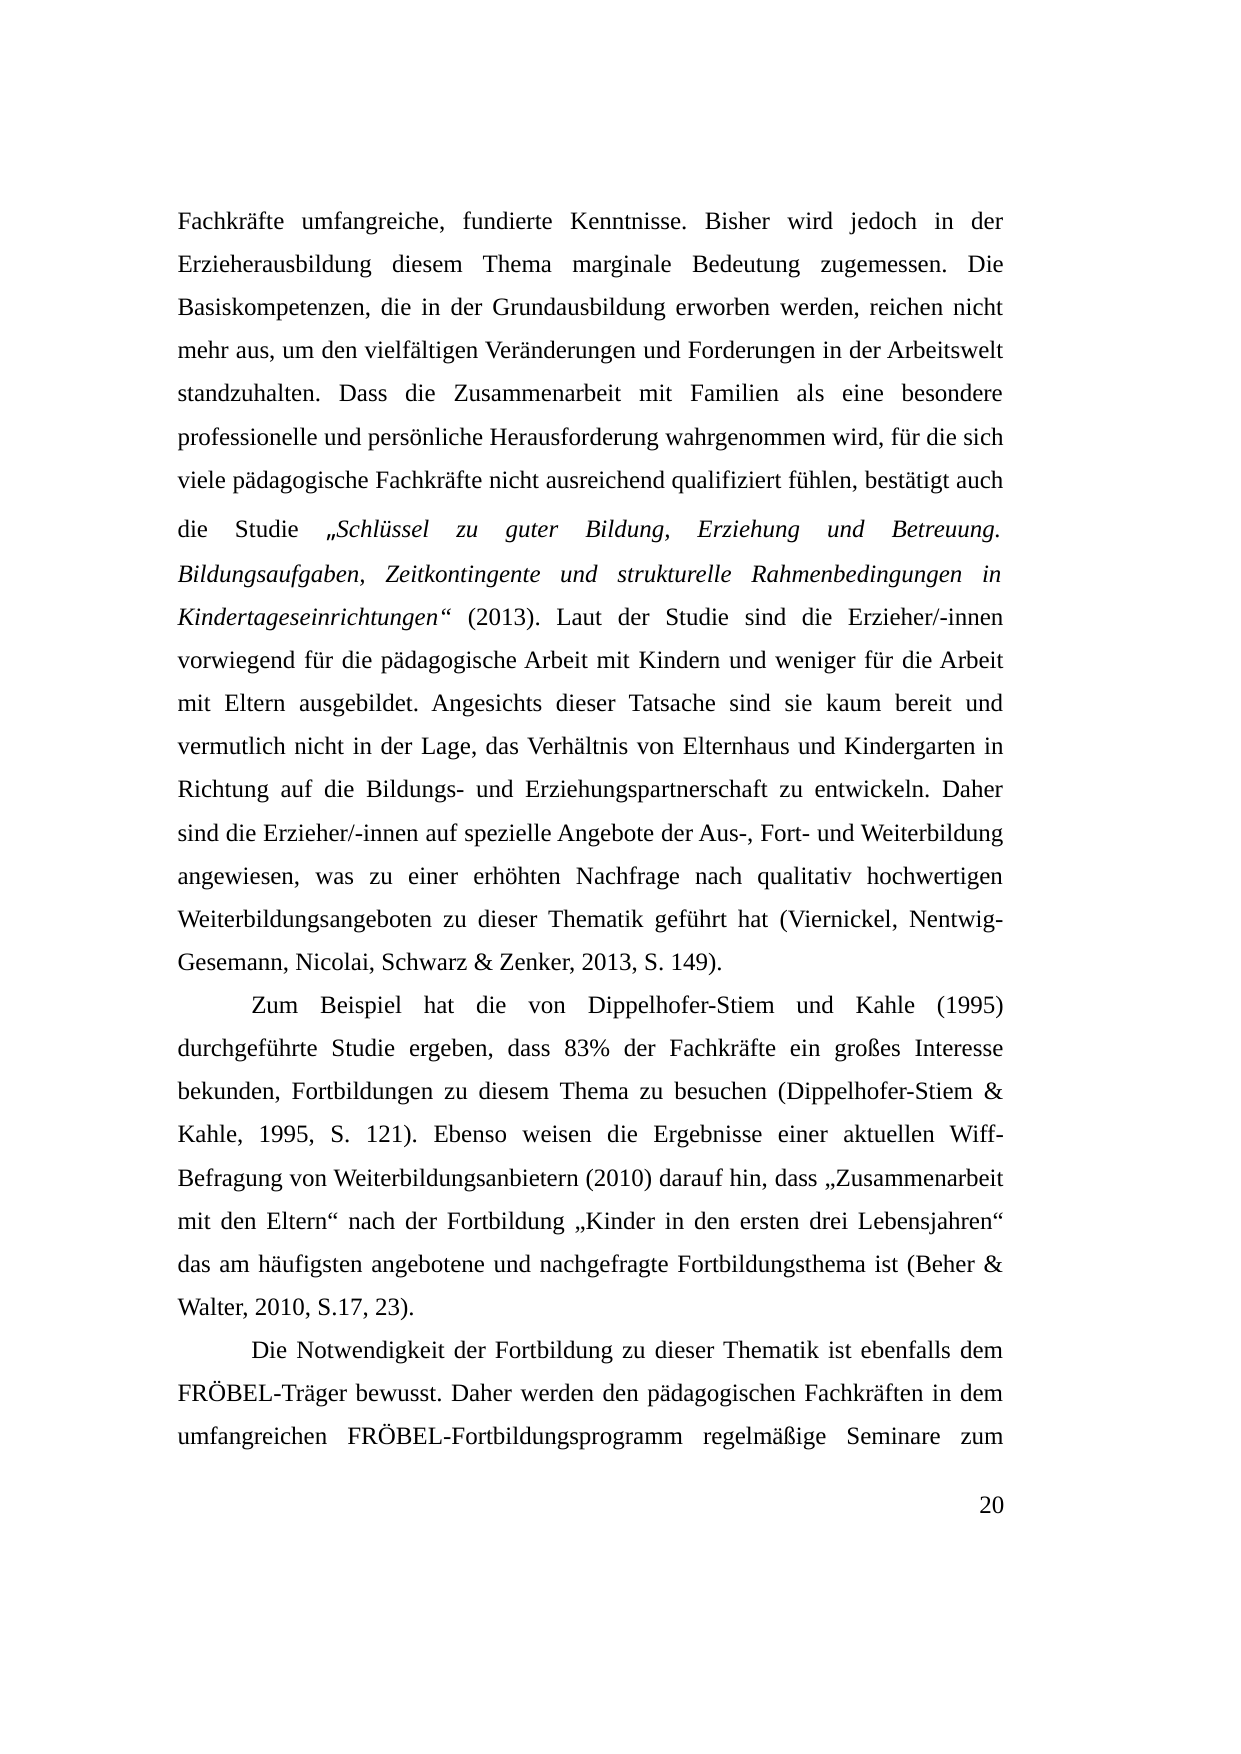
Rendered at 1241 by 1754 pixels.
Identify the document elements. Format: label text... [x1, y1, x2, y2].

text Zum Beispiel hat die von Dippelhofer-Stiem und Kahle (1995) durchgeführte Studie ergeben, dass 83% der Fachkräfte ein großes Interesse bekunden, Fortbildungen zu diesem Thema zu besuchen (Dippelhofer-Stiem & Kahle, 1995, S. 121). Ebenso weisen die Ergebnisse einer aktuellen Wiff-Befragung von Weiterbildungsanbietern (2010) darauf hin, dass „Zusammenarbeit mit den Eltern“ nach der Fortbildung „Kinder in den ersten drei Lebensjahren“ das am häufigsten angebotene und nachgefragte Fortbildungsthema ist (Beher & Walter, 2010, S.17, 23). [177, 990, 1004, 1321]
text Fachkräfte umfangreiche, fundierte Kenntnisse. Bisher wird jedoch in der Erzieherausbildung diesem Thema marginale Bedeutung zugemessen. Die Basiskompetenzen, die in der Grundausbildung erworben werden, reichen nicht mehr aus, um den vielfältigen Veränderungen und Forderungen in der Arbeitswelt standzuhalten. Dass die Zusammenarbeit mit Familien als eine besondere professionelle und persönliche Herausforderung wahrgenommen wird, für die sich viele pädagogische Fachkräfte nicht ausreichend qualifiziert fühlen, bestätigt auch die Studie „Schlüssel zu guter Bildung, Erziehung und Betreuung. Bildungsaufgaben, Zeitkontingente und strukturelle Rahmenbedingungen in Kindertageseinrichtungen“ (2013). Laut der Studie sind die Erzieher/-innen vorwiegend für die pädagogische Arbeit mit Kindern und weniger für die Arbeit mit Eltern ausgebildet. Angesichts dieser Tatsache sind sie kaum bereit und vermutlich nicht in der Lage, das Verhältnis von Elternhaus und Kindergarten in Richtung auf die Bildungs- und Erziehungspartnerschaft zu entwickeln. Daher sind die Erzieher/-innen auf spezielle Angebote der Aus-, Fort- und Weiterbildung angewiesen, was zu einer erhöhten Nachfrage nach qualitativ hochwertigen Weiterbildungsangeboten zu dieser Thematik geführt hat (Viernickel, Nentwig-Gesemann, Nicolai, Schwarz & Zenker, 2013, S. 149). [177, 206, 1004, 976]
text Die Notwendigkeit der Fortbildung zu dieser Thematik ist ebenfalls dem FRÖBEL-Träger bewusst. Daher werden den pädagogischen Fachkräften in dem umfangreichen FRÖBEL-Fortbildungsprogramm regelmäßige Seminare zum [177, 1335, 1004, 1450]
